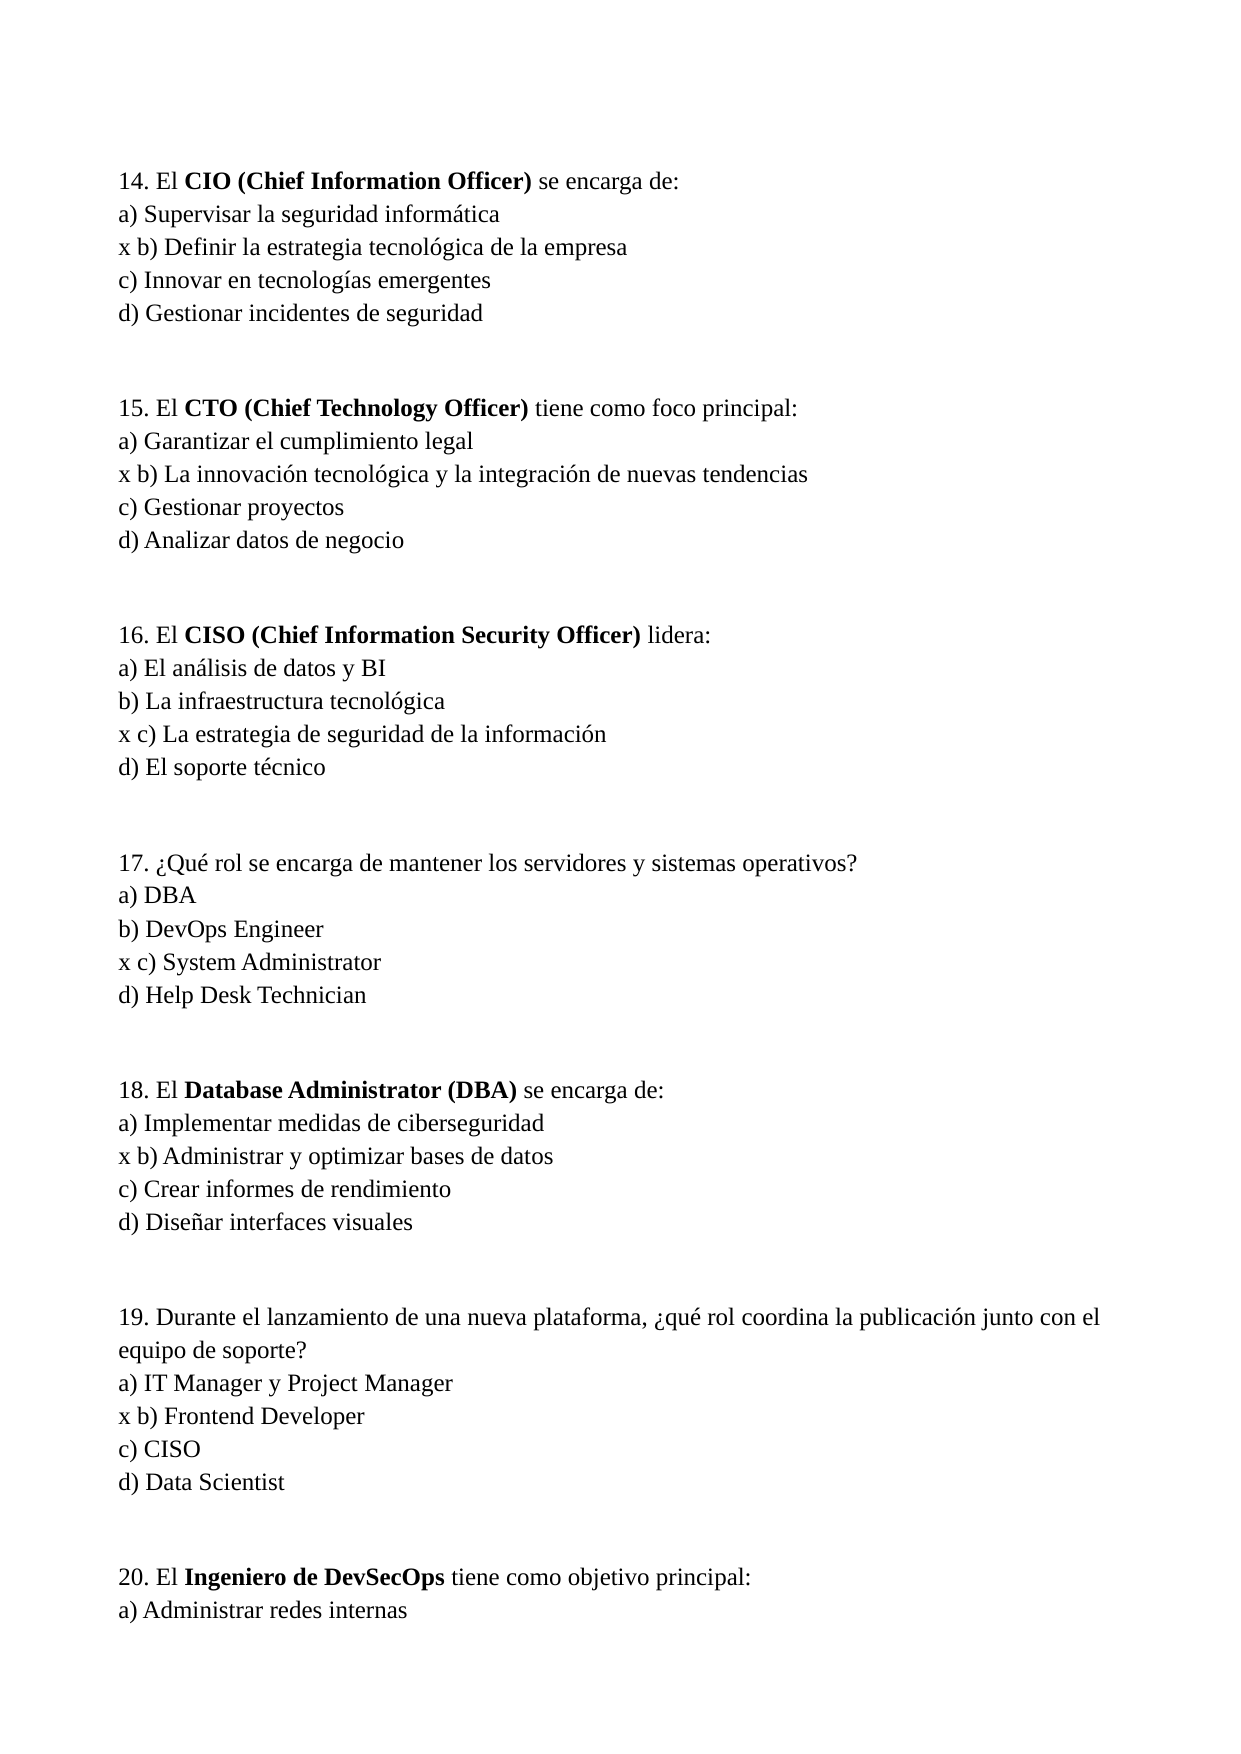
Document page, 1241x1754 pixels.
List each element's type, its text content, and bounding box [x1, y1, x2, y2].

text 17. ¿Qué rol se encarga de mantener los servidores y sistemas operativos? a) DBA b) DevOps Engineer x c) System Administrator d) Help Desk Technician [118, 848, 1122, 1008]
text 20. El Ingeniero de DevSecOps tiene como objetivo principal: a) Administrar redes internas [118, 1562, 1122, 1624]
text 15. El CTO (Chief Technology Officer) tiene como foco principal: a) Garantizar el cumplimiento legal x b) La innovación tecnológica y la integración de nuevas tendencias c) Gestionar proyectos d) Analizar datos de negocio [118, 393, 1122, 554]
text 18. El Database Administrator (DBA) se encarga de: a) Implementar medidas de ciberseguridad x b) Administrar y optimizar bases de datos c) Crear informes de rendimiento d) Diseñar interfaces visuales [118, 1075, 1122, 1236]
text 16. El CISO (Chief Information Security Officer) lidera: a) El análisis de datos y BI b) La infraestructura tecnológica x c) La estrategia de seguridad de la información d) El soporte técnico [118, 620, 1122, 781]
text 14. El CIO (Chief Information Officer) se encarga de: a) Supervisar la seguridad informática x b) Definir la estrategia tecnológica de la empresa c) Innovar en tecnologías emergentes d) Gestionar incidentes de seguridad [118, 166, 1122, 327]
text 19. Durante el lanzamiento de una nueva plataforma, ¿qué rol coordina la publicación junto con el equipo de soporte? a) IT Manager y Project Manager x b) Frontend Developer c) CISO d) Data Scientist [118, 1302, 1122, 1496]
